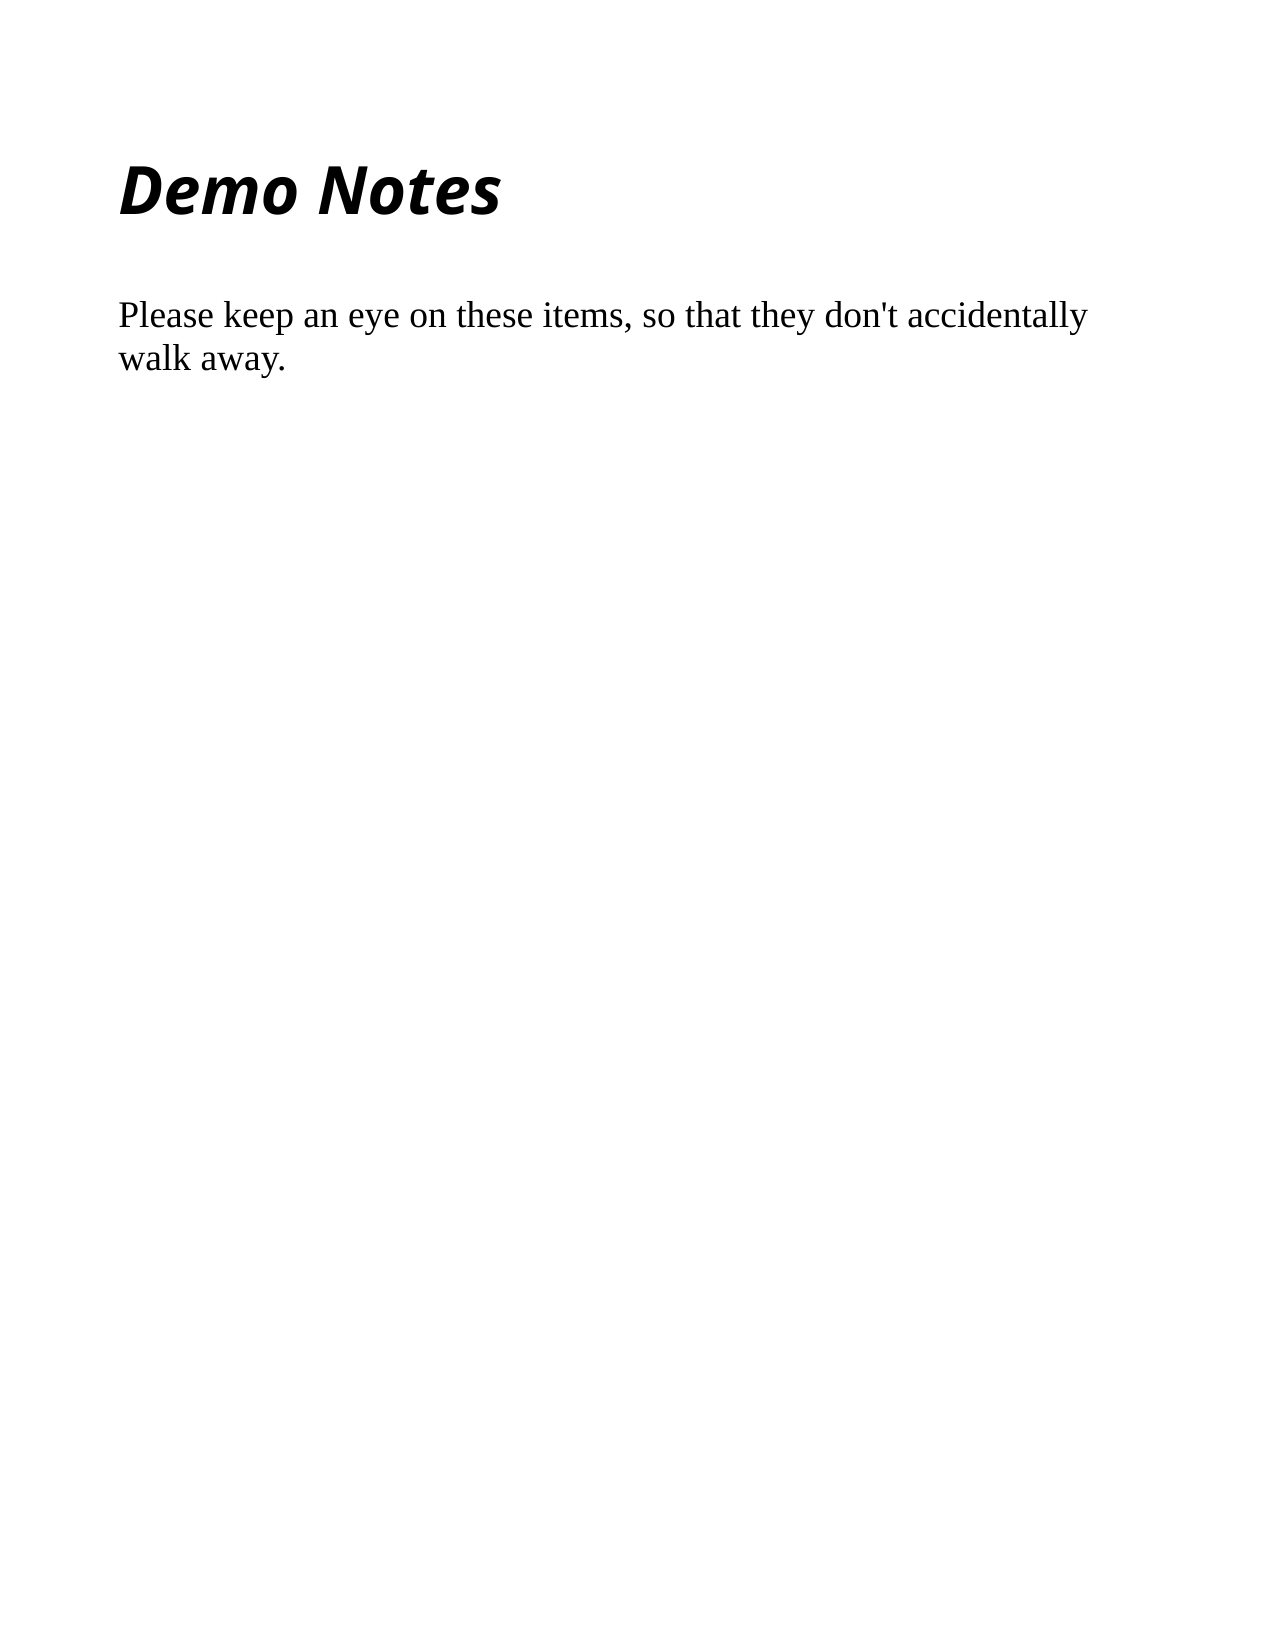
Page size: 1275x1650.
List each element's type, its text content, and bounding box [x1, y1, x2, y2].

text Please keep an eye on these items, so that they don't accidentally walk away. [118, 292, 1157, 379]
subtitle Demo Notes [118, 143, 1157, 234]
